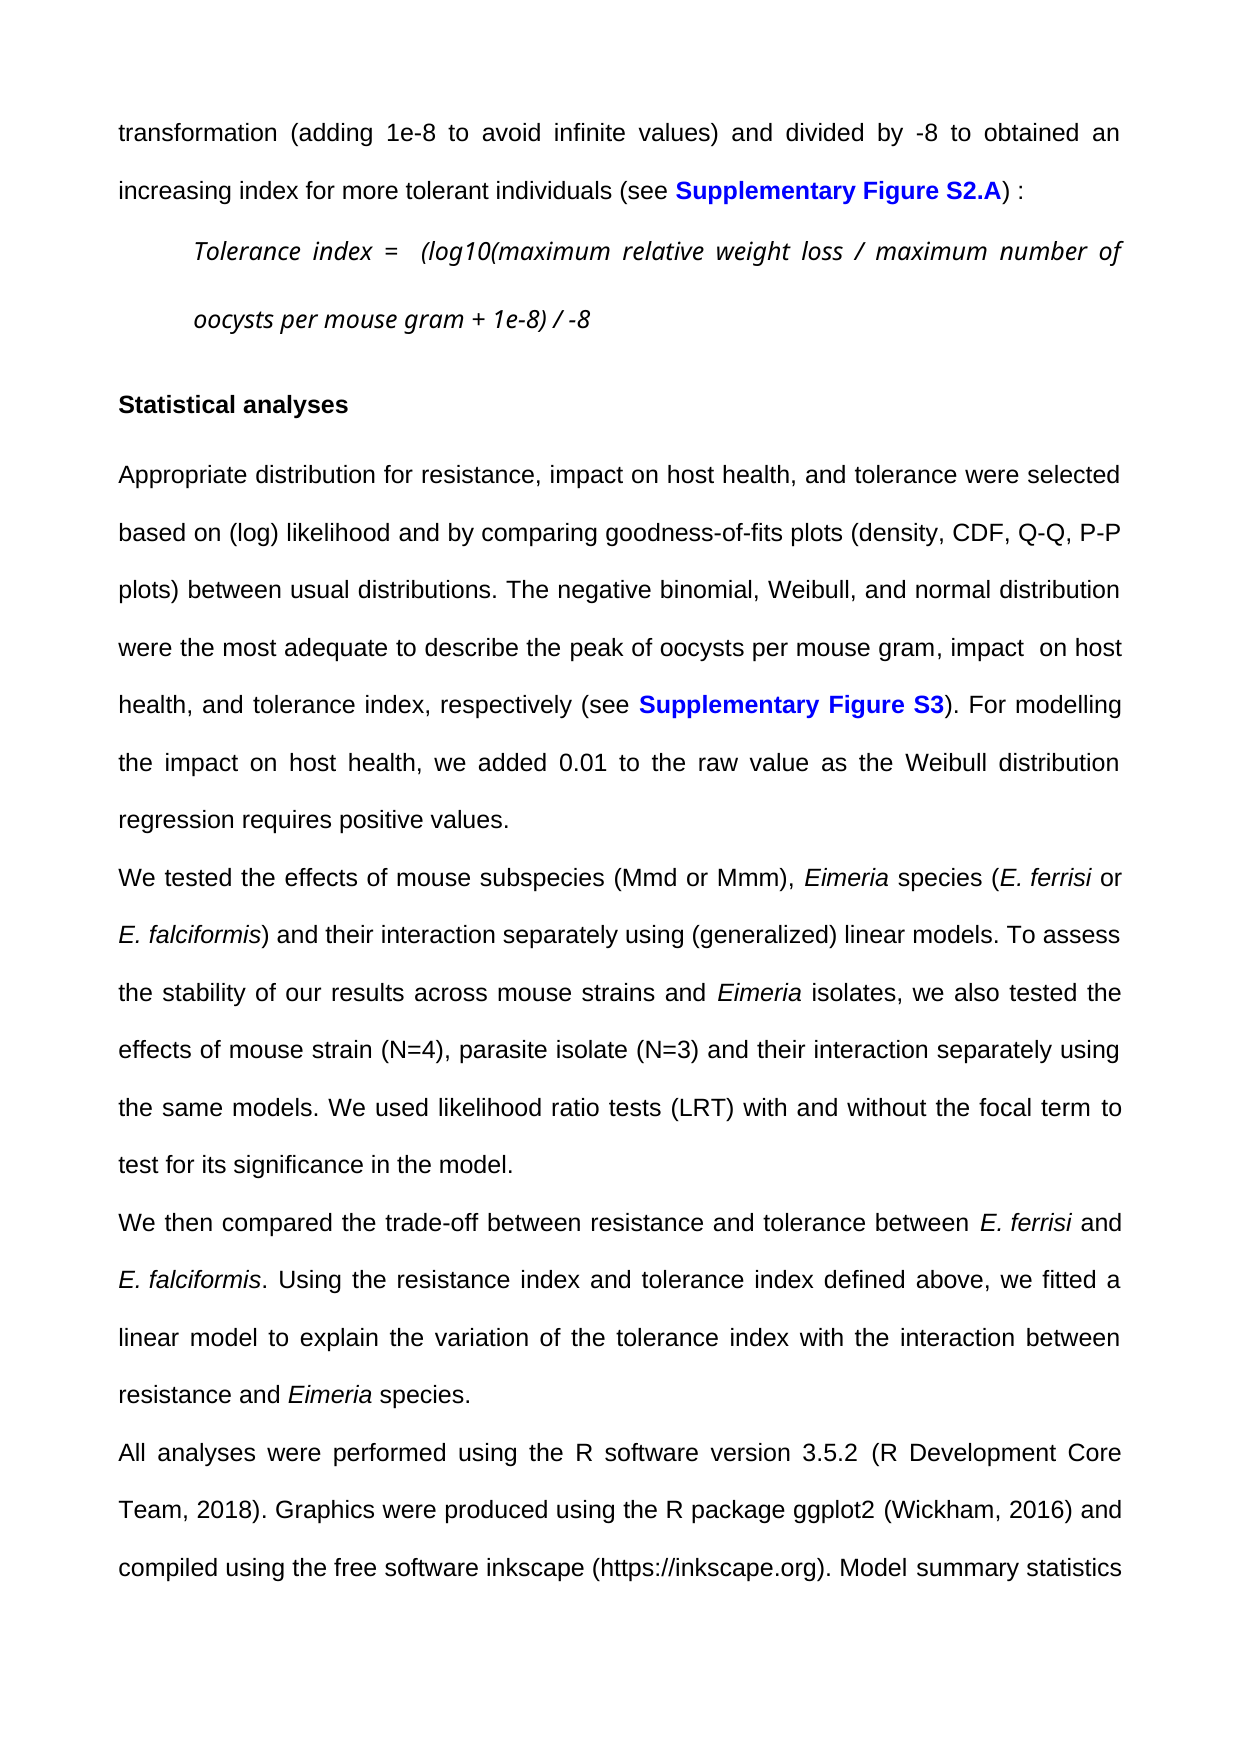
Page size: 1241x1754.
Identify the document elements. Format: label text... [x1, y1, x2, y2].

text transformation (adding 1e-8 to avoid infinite values) and divided by -8 to obtained an increasing index for more tolerant individuals (see Supplementary Figure S2.A) : [118, 118, 1122, 204]
text We tested the effects of mouse subspecies (Mmd or Mmm), Eimeria species (E. ferrisi or E. falciformis) and their interaction separately using (generalized) linear models. To assess the stability of our results across mouse strains and Eimeria isolates, we also tested the effects of mouse strain (N=4), parasite isolate (N=3) and their interaction separately using the same models. We used likelihood ratio tests (LRT) with and without the focal term to test for its significance in the model. [118, 863, 1122, 1179]
subtitle Statistical analyses [118, 390, 1122, 419]
text Appropriate distribution for resistance, impact on host health, and tolerance were selected based on (log) likelihood and by comparing goodness-of-fits plots (density, CDF, Q-Q, P-P plots) between usual distributions. The negative binomial, Weibull, and normal distribution were the most adequate to describe the peak of oocysts per mouse gram, impact on host health, and tolerance index, respectively (see Supplementary Figure S3). For modelling the impact on host health, we added 0.01 to the raw value as the Weibull distribution regression requires positive values. [118, 460, 1122, 834]
text All analyses were performed using the R software version 3.5.2 (R Development Core Team, 2018). Graphics were produced using the R package ggplot2 (Wickham, 2016) and compiled using the free software inkscape (https://inkscape.org). Model summary statistics [118, 1438, 1122, 1581]
text Tolerance index = (log10(maximum relative weight loss / maximum number of oocysts per mouse gram + 1e-8) / -8 [193, 233, 1122, 335]
text We then compared the trade-off between resistance and tolerance between E. ferrisi and E. falciformis. Using the resistance index and tolerance index defined above, we fitted a linear model to explain the variation of the tolerance index with the interaction between resistance and Eimeria species. [118, 1208, 1122, 1409]
